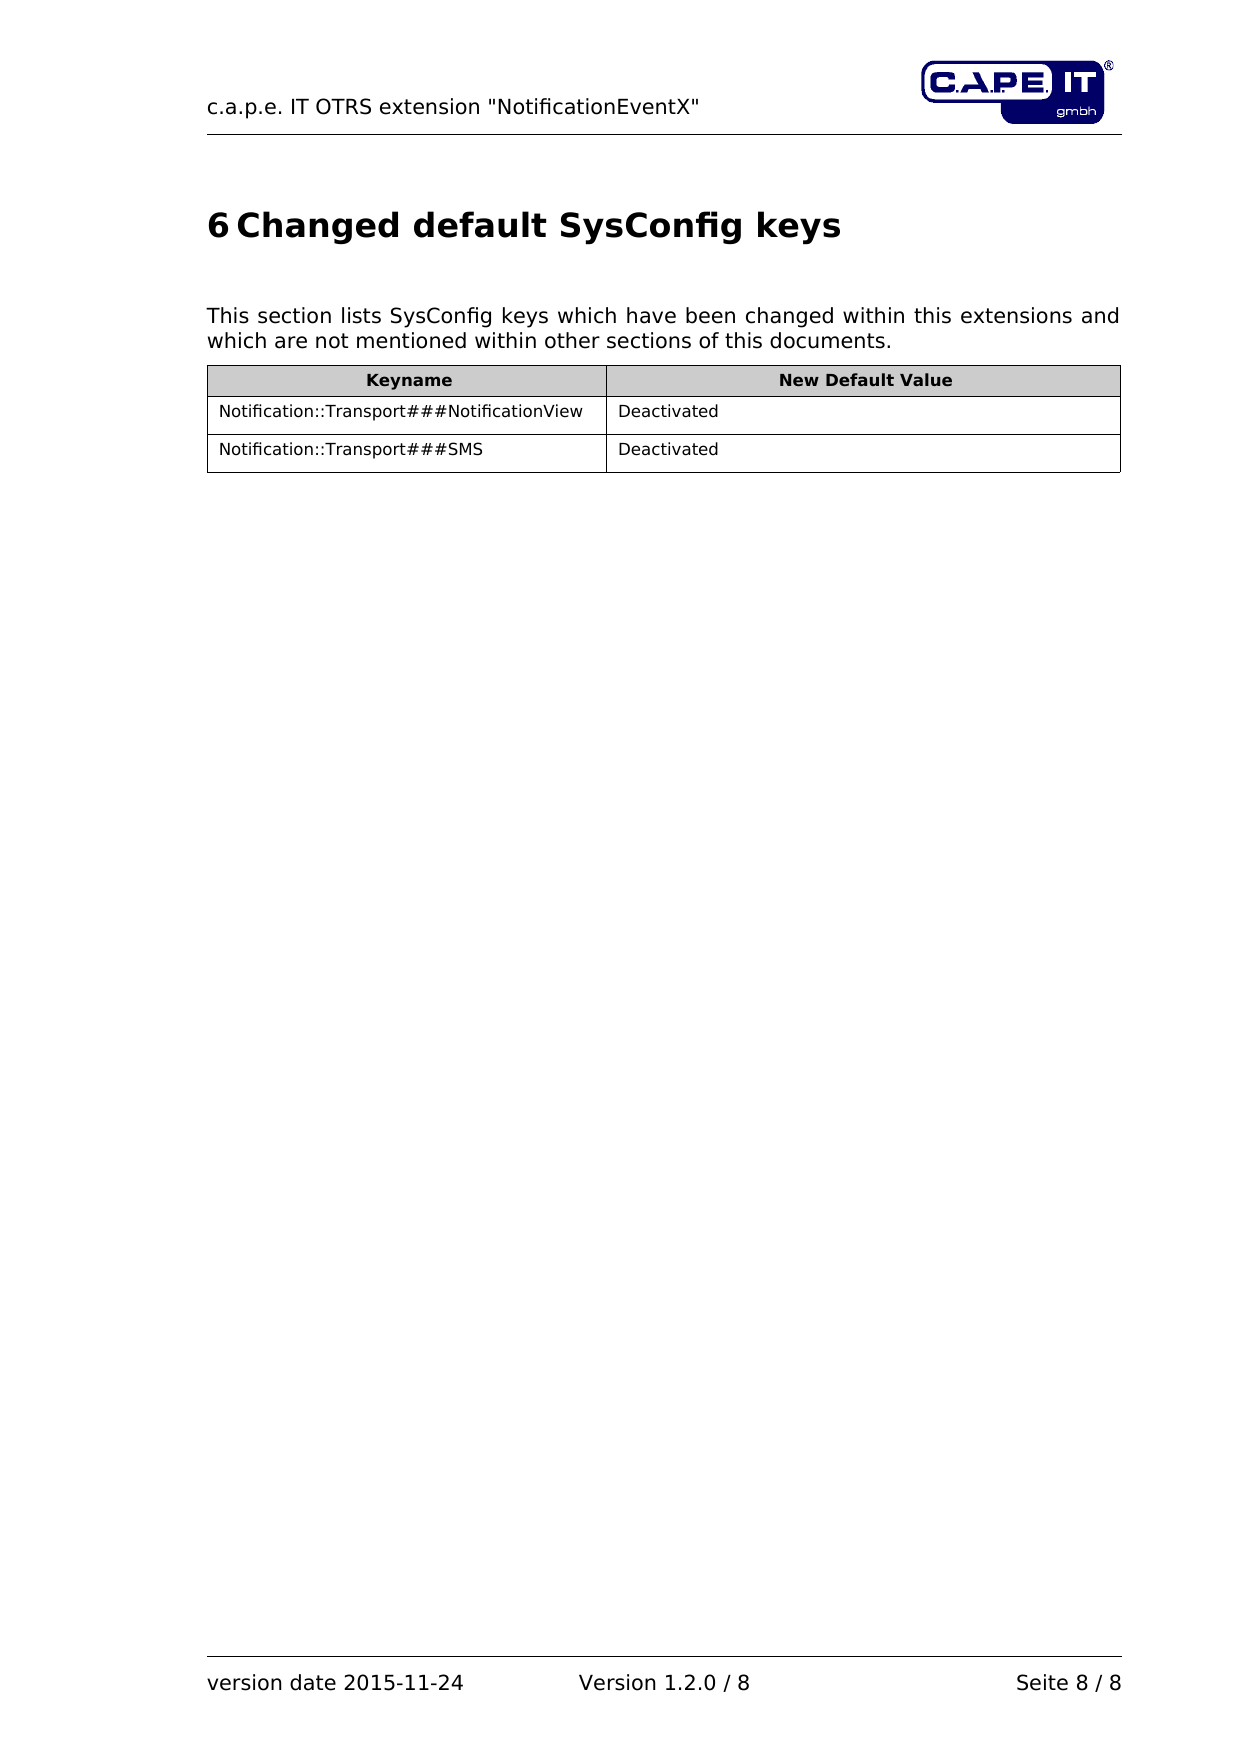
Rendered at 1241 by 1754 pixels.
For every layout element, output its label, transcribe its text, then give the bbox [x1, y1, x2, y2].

table_cell Notification::Transport###NotificationView [208, 397, 606, 434]
subtitle Changed default SysConfig keys [207, 207, 1122, 245]
table_header New Default Value [607, 366, 1120, 396]
table_header Keyname [208, 366, 606, 396]
table_cell Notification::Transport###SMS [208, 435, 606, 472]
table_cell Deactivated [607, 397, 1120, 434]
table_cell Deactivated [607, 435, 1120, 472]
text This section lists SysConfig keys which have been changed within this extensions and which are not mentioned within other sections of this documents. [207, 304, 1122, 353]
picture [921, 60, 1114, 124]
